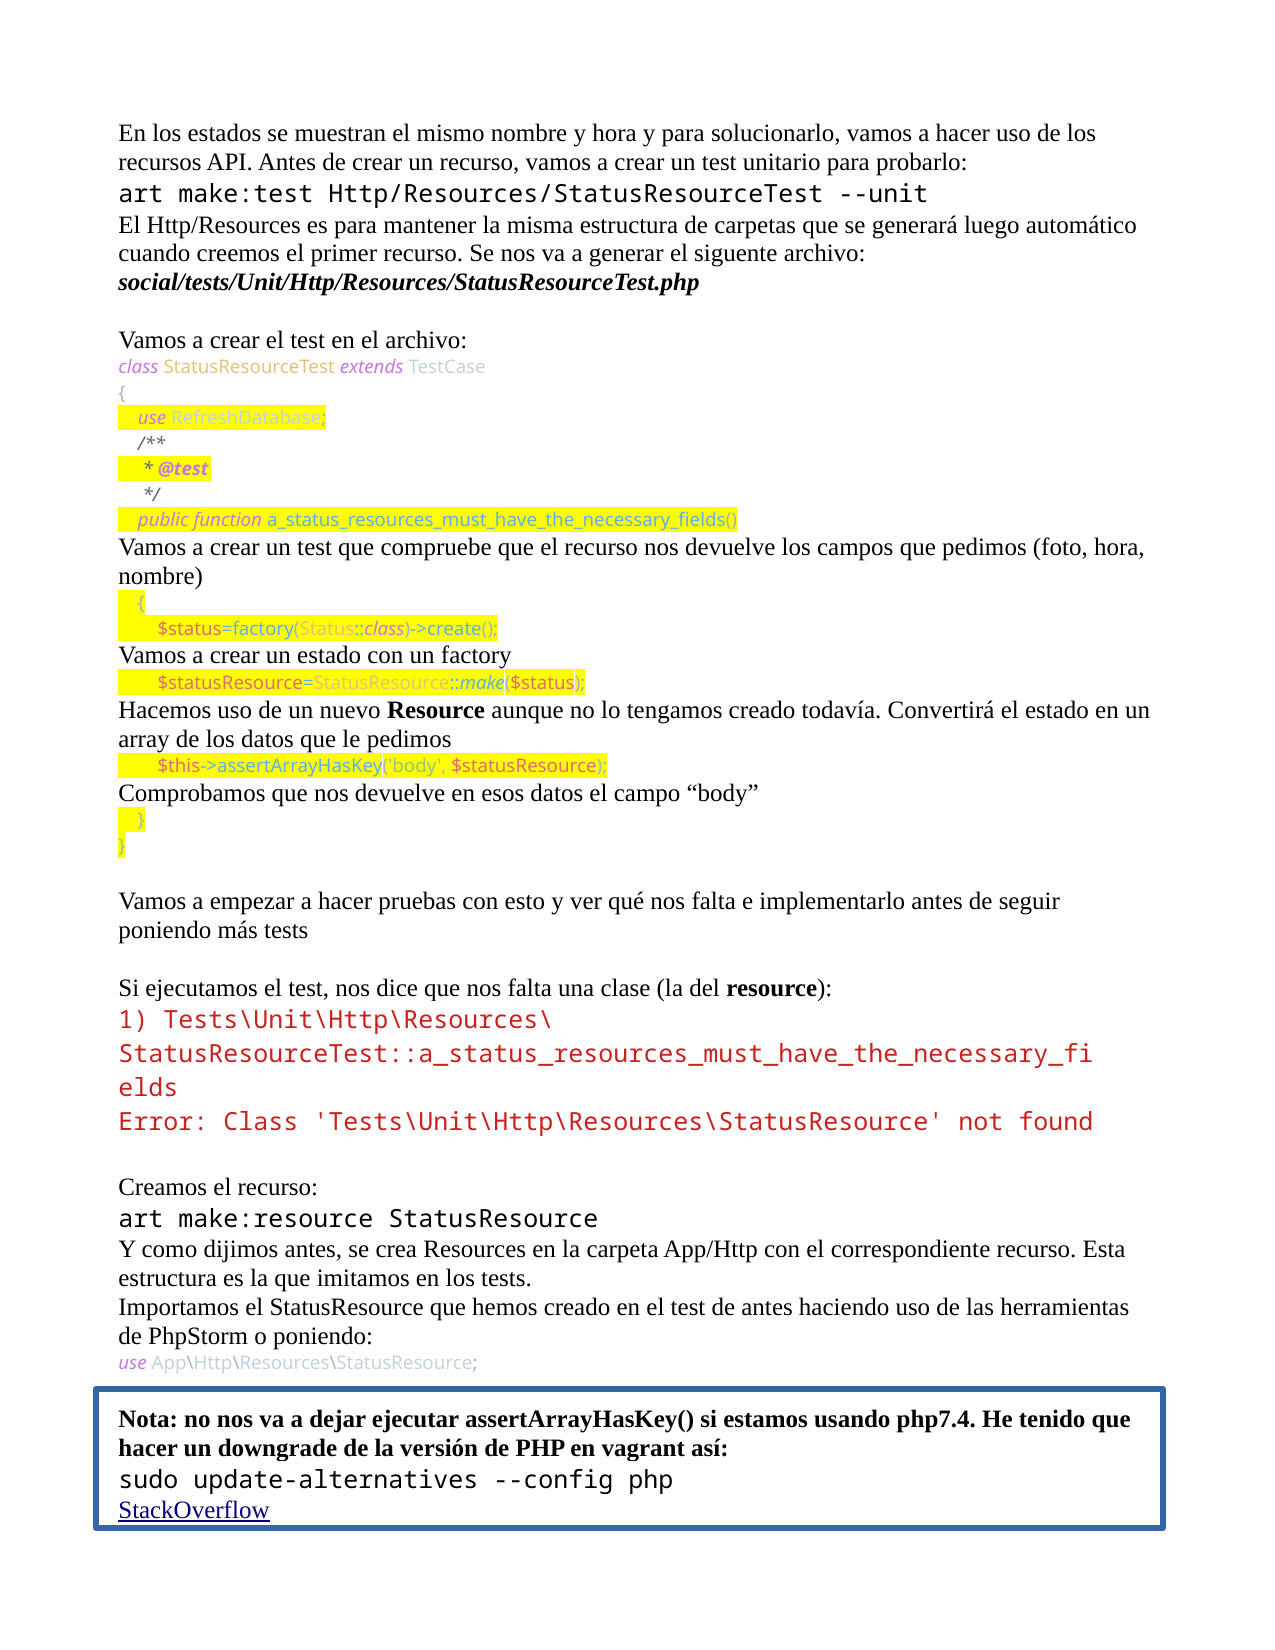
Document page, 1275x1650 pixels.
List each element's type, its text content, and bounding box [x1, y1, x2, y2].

text social/tests/Unit/Http/Resources/StatusResourceTest.php [118, 267, 1157, 296]
text En los estados se muestran el mismo nombre y hora y para solucionarlo, vamos a hacer uso de los recursos API. Antes de crear un recurso, vamos a crear un test unitario para probarlo: [118, 118, 1157, 176]
text Vamos a empezar a hacer pruebas con esto y ver qué nos falta e implementarlo antes de seguir poniendo más tests [118, 886, 1157, 944]
text use App\Http\Resources\StatusResource; [118, 1349, 1157, 1375]
text } } [118, 807, 1157, 858]
text Nota: no nos va a dejar ejecutar assertArrayHasKey() si estamos usando php7.4. He tenido que hacer un downgrade de la versión de PHP en vagrant así: [118, 1404, 1157, 1461]
text art make:test Http/Resources/StatusResourceTest --unit El Http/Resources es para mantener la misma estructura de carpetas que se generará luego automático cuando creemos el primer recurso. Se nos va a generar el siguente archivo: [118, 176, 1157, 267]
text Vamos a crear el test en el archivo: [118, 325, 1157, 353]
text Importamos el StatusResource que hemos creado en el test de antes haciendo uso de las herramientas de PhpStorm o poniendo: [118, 1292, 1157, 1349]
text art make:resource StatusResource Y como dijimos antes, se crea Resources en la carpeta App/Http con el correspondiente recurso. Esta estructura es la que imitamos en los tests. [118, 1201, 1157, 1292]
text $statusResource=StatusResource::make($status); Hacemos uso de un nuevo Resource aunque no lo tengamos creado todavía. Convertirá el estado en un array de los datos que le pedimos $this->assertArrayHasKey('body', $statusResource); Comprobamos que nos devuelve en esos datos el campo “body” [118, 669, 1157, 807]
text Si ejecutamos el test, nos dice que nos falta una clase (la del resource): [118, 973, 1157, 1001]
text 1) Tests\Unit\Http\Resources\StatusResourceTest::a_status_resources_must_have_the_necessary_fi elds Error: Class 'Tests\Unit\Http\Resources\StatusResource' not found Creamos el recurso: [118, 1001, 1157, 1201]
text sudo update-alternatives --config php StackOverflow [118, 1461, 1157, 1524]
text { $status=factory(Status::class)->create(); Vamos a crear un estado con un factory [118, 589, 1157, 669]
text class StatusResourceTest extends TestCase { use RefreshDatabase; /** * @test */ public function a_status_resources_must_have_the_necessary_fields() Vamos a crear un test que compruebe que el recurso nos devuelve los campos que pedimos (foto, hora, nombre) [118, 353, 1157, 589]
